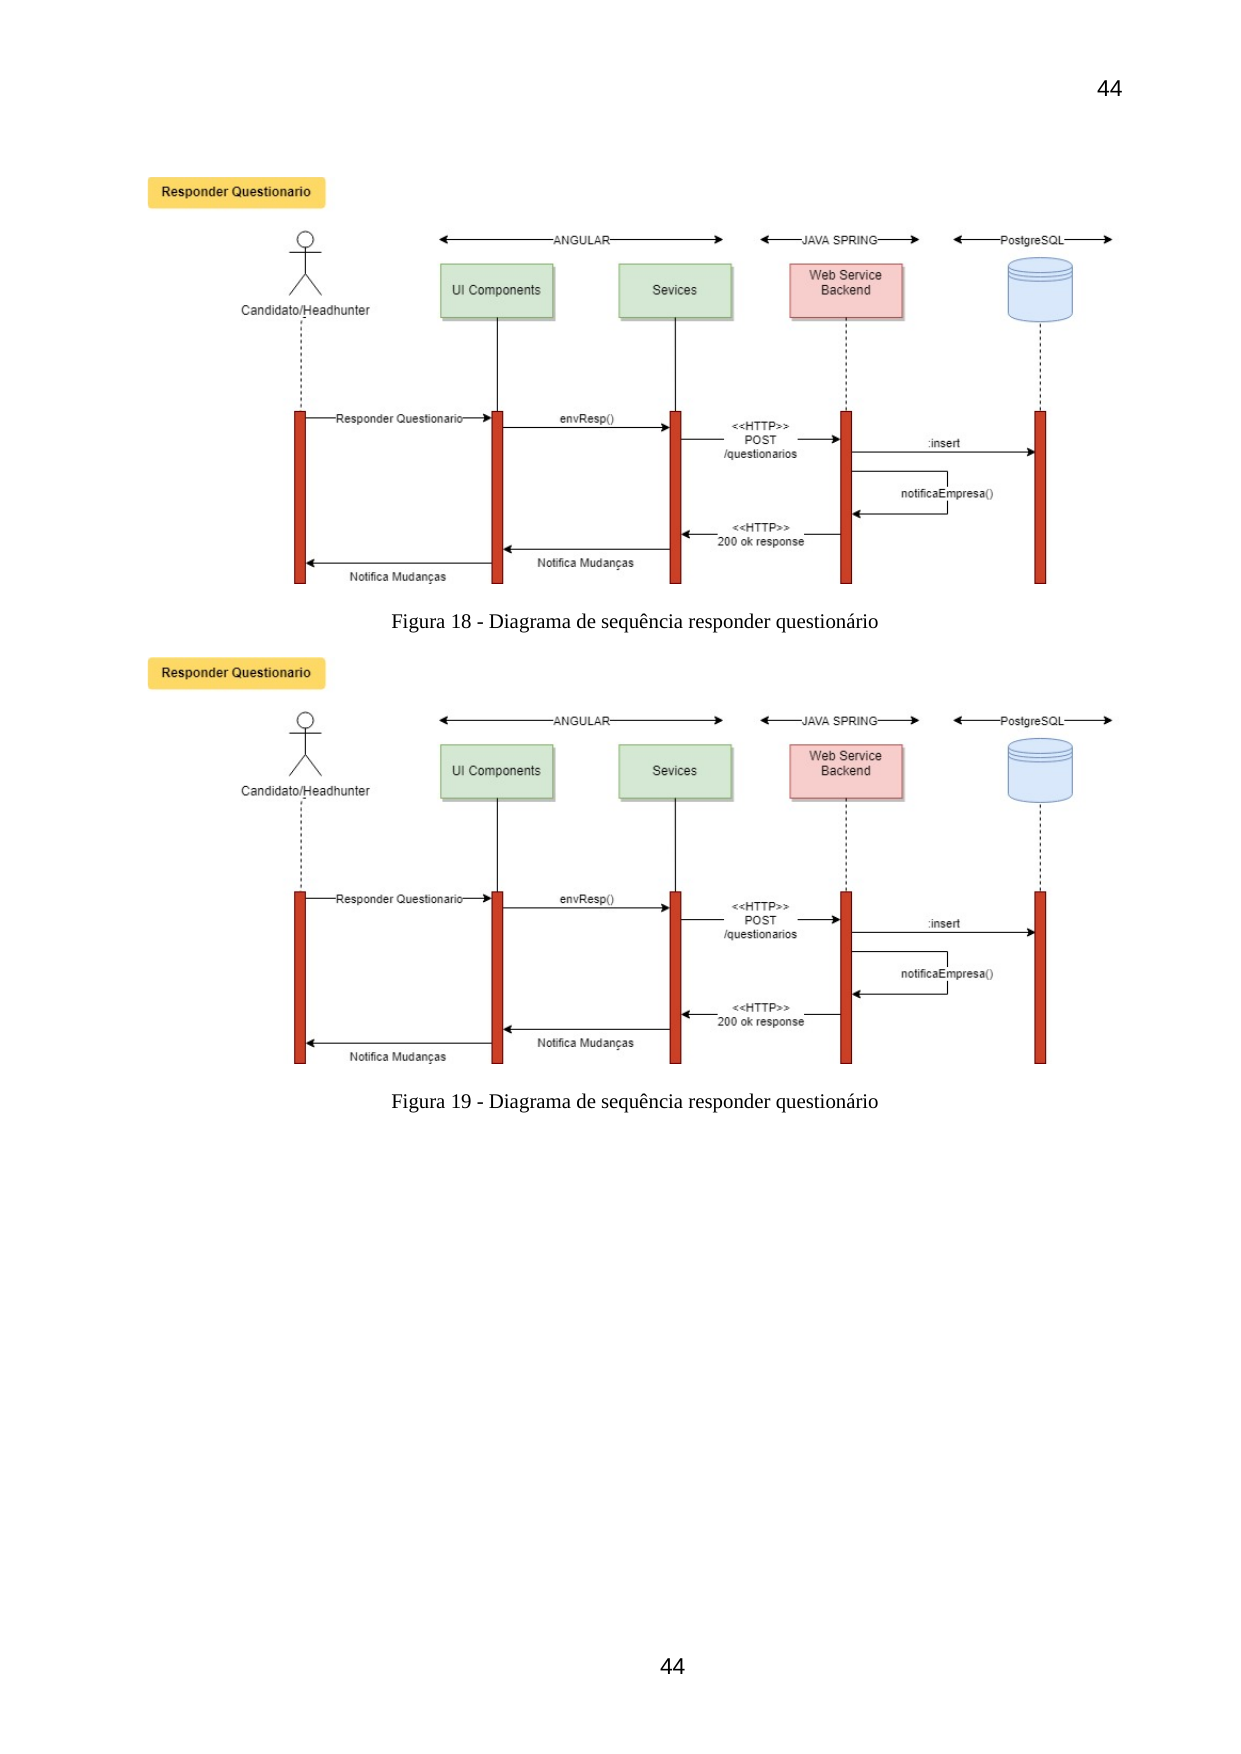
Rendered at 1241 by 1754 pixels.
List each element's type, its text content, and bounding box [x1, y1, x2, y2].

text Figura 18 - Diagrama de sequência responder questionário [148, 609, 1122, 633]
picture [147, 657, 1123, 1064]
picture [147, 177, 1123, 584]
text Figura 19 - Diagrama de sequência responder questionário [148, 1089, 1122, 1113]
